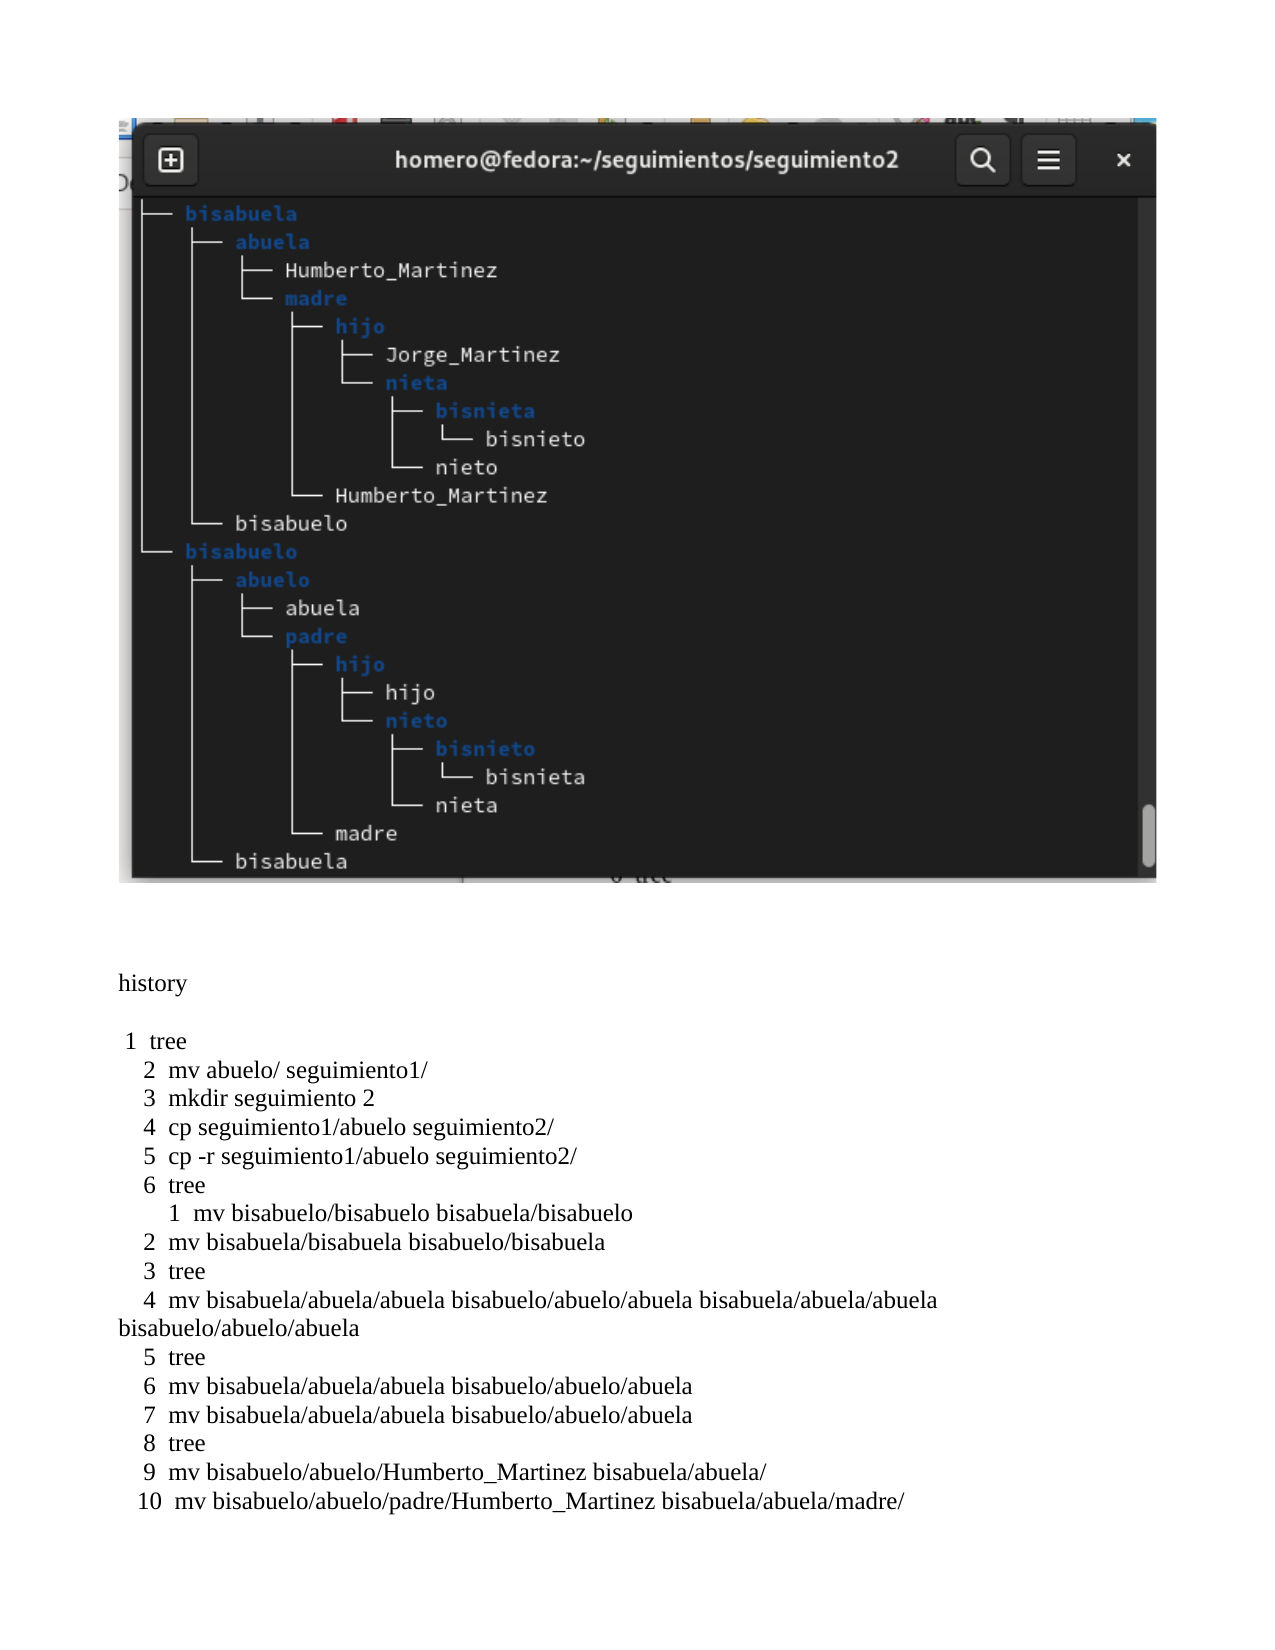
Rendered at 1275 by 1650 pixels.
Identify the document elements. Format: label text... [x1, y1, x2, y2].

text 7 mv bisabuela/abuela/abuela bisabuelo/abuelo/abuela [118, 1400, 1157, 1428]
text 3 tree [118, 1256, 1157, 1285]
text history [118, 968, 1157, 997]
text 8 tree [118, 1428, 1157, 1457]
text 6 tree [118, 1170, 1157, 1198]
text 1 tree [118, 1026, 1157, 1055]
text 10 mv bisabuelo/abuelo/padre/Humberto_Martinez bisabuela/abuela/madre/ [118, 1486, 1157, 1515]
picture [118, 118, 1157, 883]
text 6 mv bisabuela/abuela/abuela bisabuelo/abuelo/abuela [118, 1371, 1157, 1400]
text 3 mkdir seguimiento 2 [118, 1083, 1157, 1112]
text 9 mv bisabuelo/abuelo/Humberto_Martinez bisabuela/abuela/ [118, 1457, 1157, 1486]
text 4 mv bisabuela/abuela/abuela bisabuelo/abuelo/abuela bisabuela/abuela/abuela bisabuelo/abuelo/abuela [118, 1285, 1157, 1342]
text 2 mv abuelo/ seguimiento1/ [118, 1055, 1157, 1083]
text 1 mv bisabuelo/bisabuelo bisabuela/bisabuelo [118, 1198, 1157, 1227]
text 5 tree [118, 1342, 1157, 1371]
text 4 cp seguimiento1/abuelo seguimiento2/ [118, 1112, 1157, 1141]
text 2 mv bisabuela/bisabuela bisabuelo/bisabuela [118, 1227, 1157, 1256]
text 5 cp -r seguimiento1/abuelo seguimiento2/ [118, 1141, 1157, 1170]
